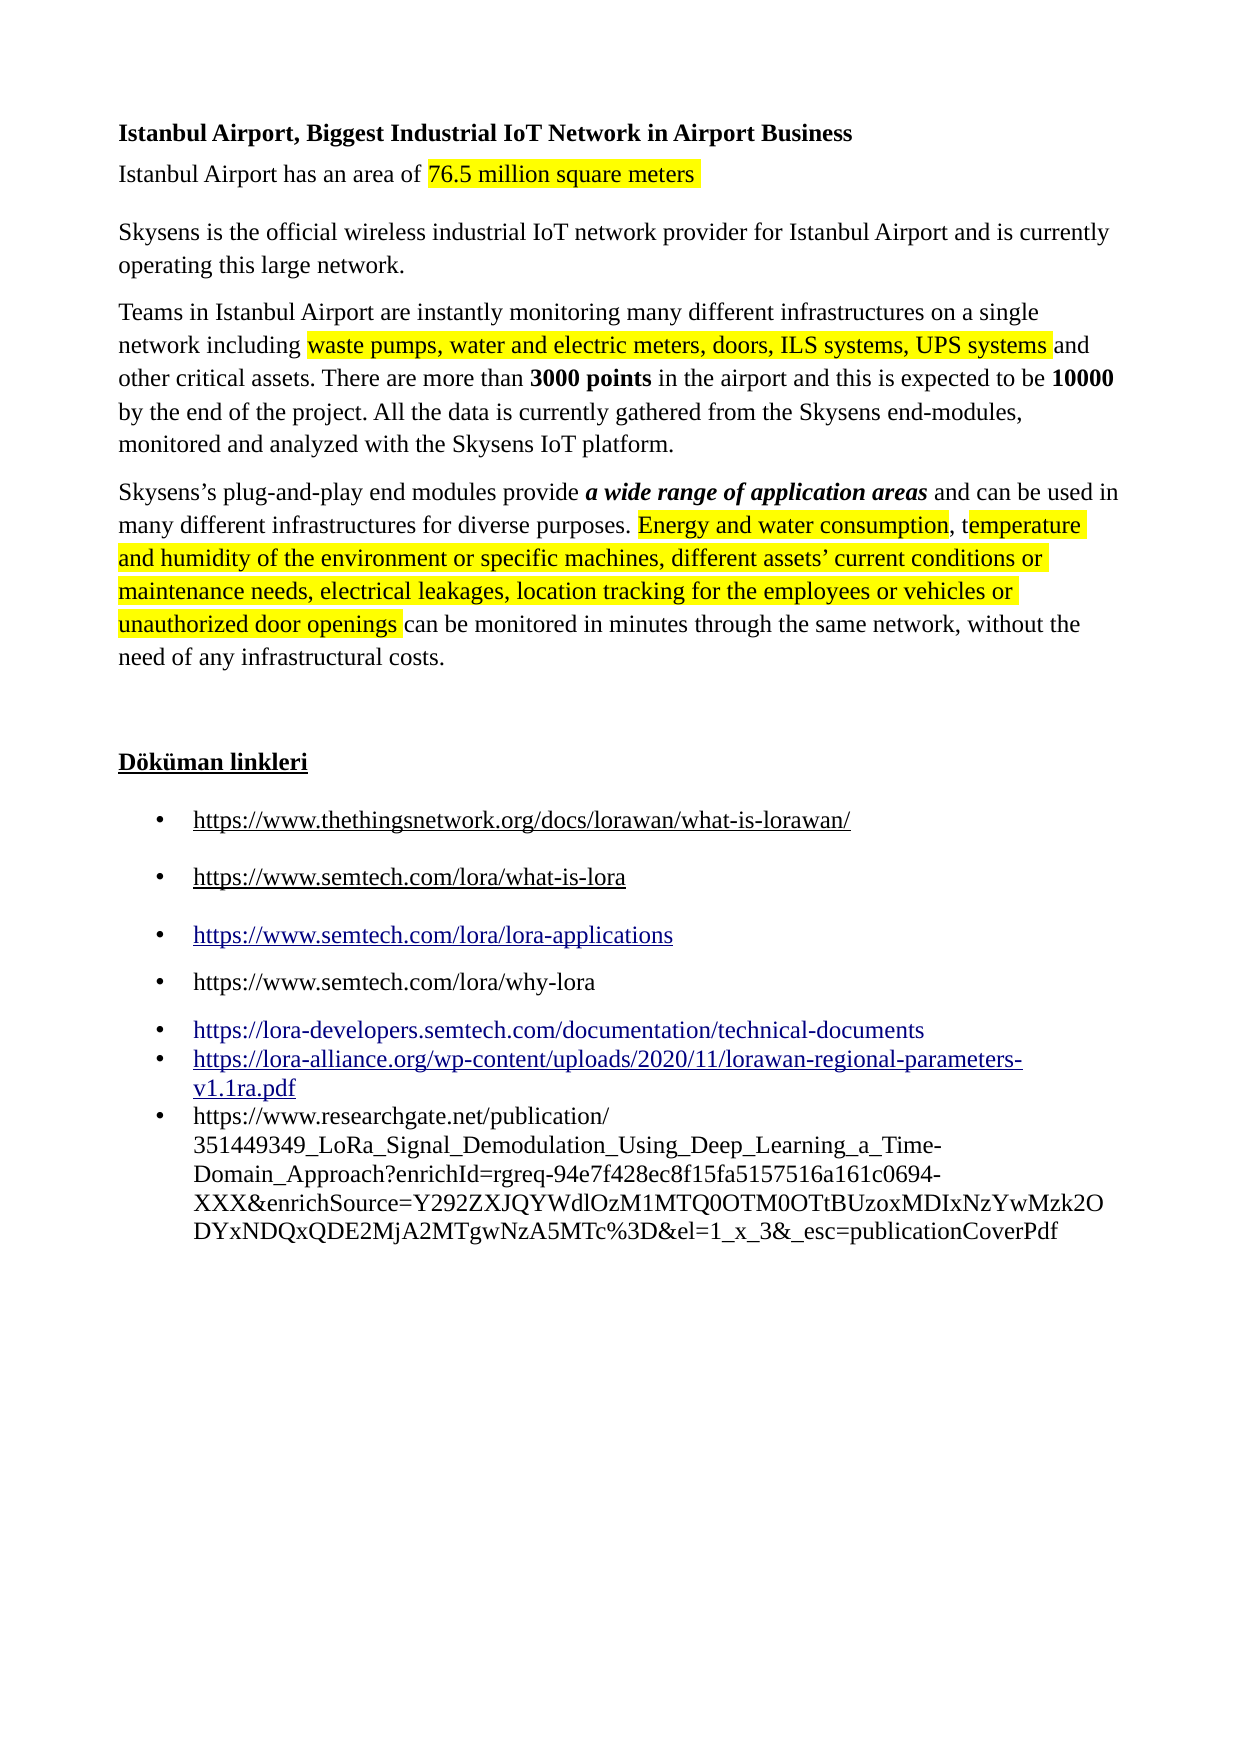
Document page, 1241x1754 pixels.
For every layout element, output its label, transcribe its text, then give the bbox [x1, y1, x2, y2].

list https://lora-developers.semtech.com/documentation/technical-documents [156, 1015, 1122, 1044]
text Teams in Istanbul Airport are instantly monitoring many different infrastructures on a single network including waste pumps, water and electric meters, doors, ILS systems, UPS systems and other critical assets. There are more than 3000 points in the airport and this is expected to be 10000 by the end of the project. All the data is currently gathered from the Skysens end-modules, monitored and analyzed with the Skysens IoT platform. [118, 297, 1122, 458]
text Skysens’s plug-and-play end modules provide a wide range of application areas and can be used in many different infrastructures for diverse purposes. Energy and water consumption, temperature and humidity of the environment or specific machines, different assets’ current conditions or maintenance needs, electrical leakages, location tracking for the employees or vehicles or unauthorized door openings can be monitored in minutes through the same network, without the need of any infrastructural costs. [118, 477, 1122, 671]
list https://www.semtech.com/lora/why-lora [156, 967, 1122, 996]
list https://www.semtech.com/lora/lora-applications [156, 920, 1122, 949]
text Istanbul Airport has an area of 76.5 million square meters [118, 159, 1122, 188]
list https://www.thethingsnetwork.org/docs/lorawan/what-is-lorawan/ [156, 805, 1122, 834]
text Döküman linkleri [118, 747, 1122, 776]
list https://www.researchgate.net/publication/351449349_LoRa_Signal_Demodulation_Using_Deep_Learning_a_Time-Domain_Approach?enrichId=rgreq-94e7f428ec8f15fa5157516a161c0694-XXX&enrichSource=Y292ZXJQYWdlOzM1MTQ0OTM0OTtBUzoxMDIxNzYwMzk2ODYxNDQxQDE2MjA2MTgwNzA5MTc%3D&el=1_x_3&_esc=publicationCoverPdf [156, 1101, 1122, 1245]
subtitle Istanbul Airport, Biggest Industrial IoT Network in Airport Business [118, 118, 1122, 147]
list https://www.semtech.com/lora/what-is-lora [156, 862, 1122, 891]
text Skysens is the official wireless industrial IoT network provider for Istanbul Airport and is currently operating this large network. [118, 217, 1122, 279]
list https://lora-alliance.org/wp-content/uploads/2020/11/lorawan-regional-parameters-v1.1ra.pdf [156, 1044, 1122, 1101]
